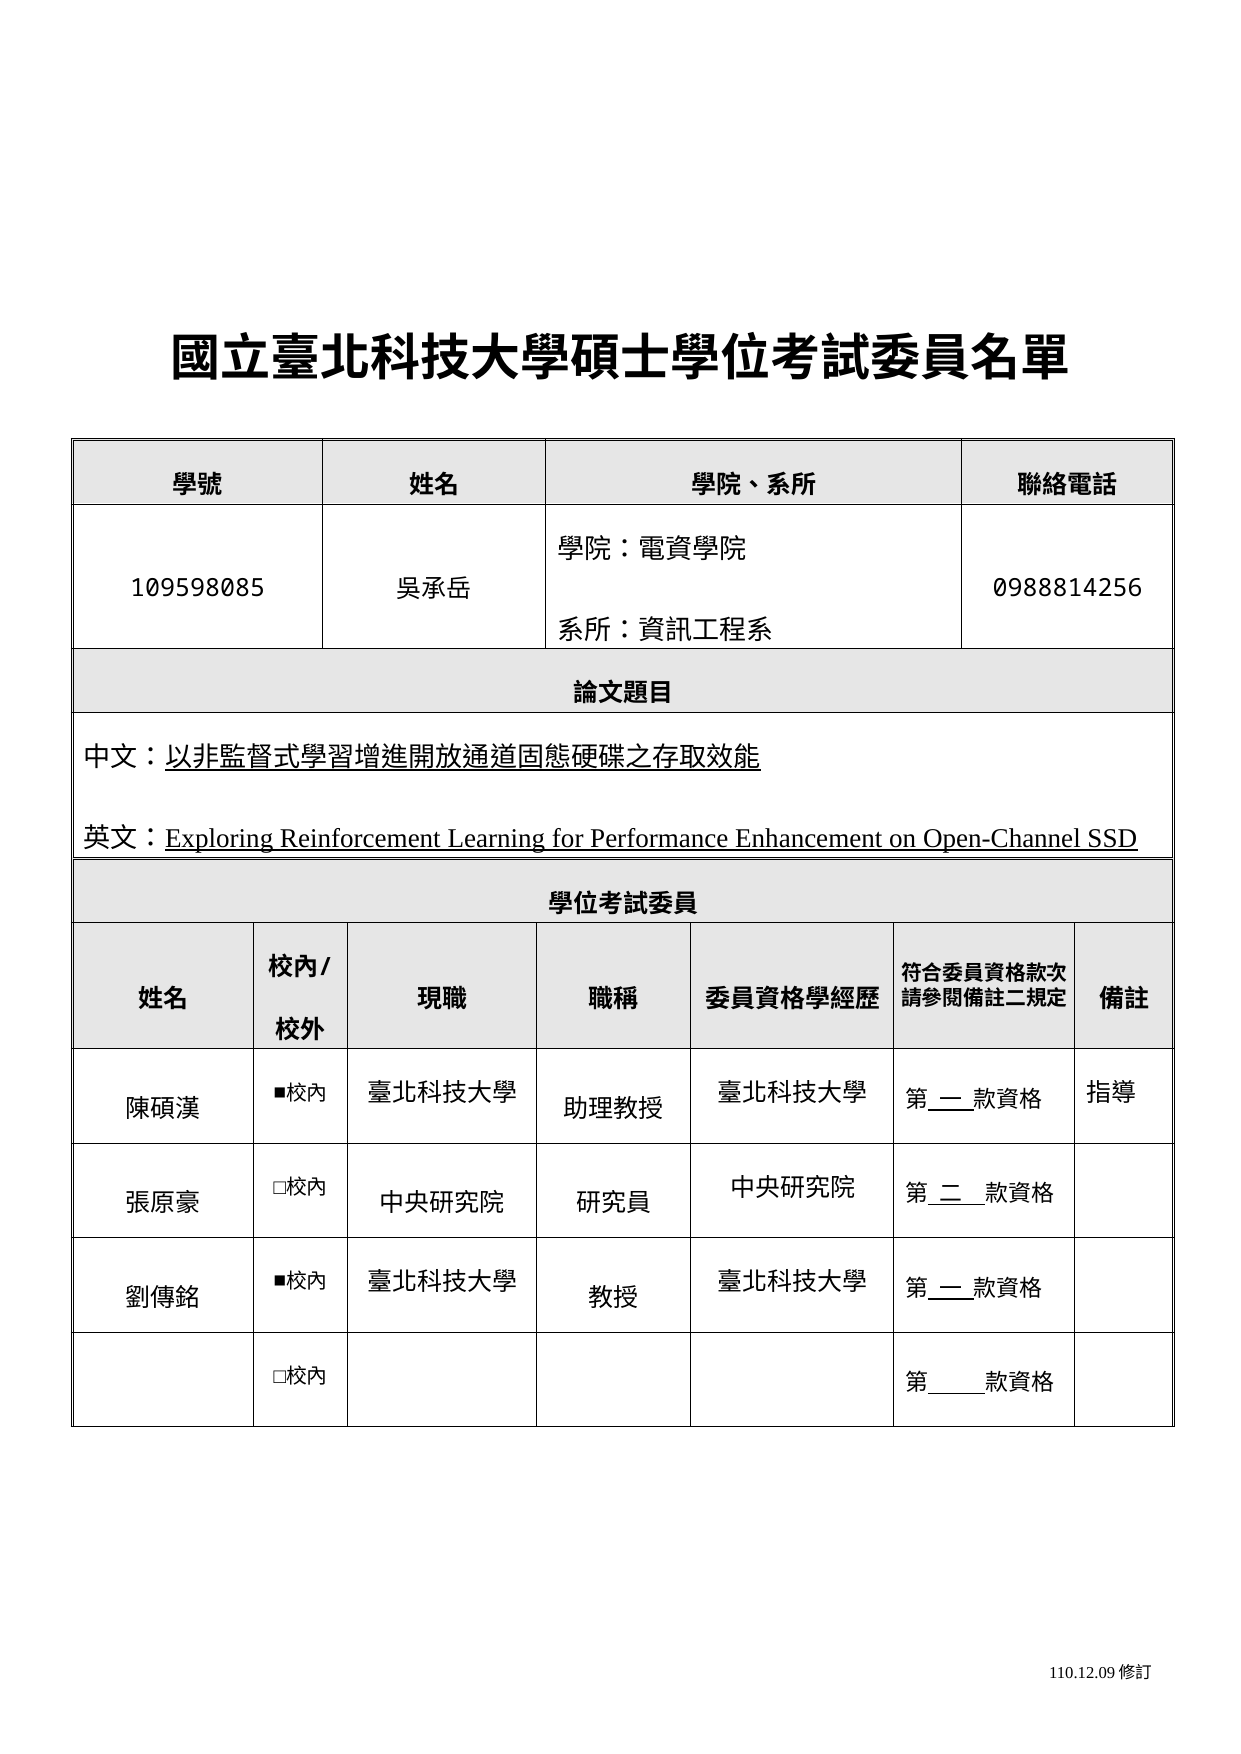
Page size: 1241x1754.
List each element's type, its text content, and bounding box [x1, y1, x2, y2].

table_cell 指導 教授 [1075, 1049, 1172, 1143]
table_header 學院、系所 [546, 441, 961, 503]
table_cell □校內 □校外 [254, 1333, 347, 1426]
table_cell ■校內 □校外 [254, 1238, 347, 1332]
table_cell 現職 [348, 923, 536, 1048]
table_cell 中央研究院 研究員 [691, 1144, 893, 1237]
table_cell [74, 1333, 253, 1426]
table_header 姓名 [323, 441, 545, 503]
table_cell [691, 1333, 893, 1426]
text 國立臺北科技大學碩士學位考試委員名單 [89, 281, 1152, 406]
table_cell 符合委員資格款次 請參閱備註二規定 [894, 923, 1074, 1048]
table_cell 陳碩漢 [74, 1049, 253, 1143]
table_cell 中文：以非監督式學習增進開放通道固態硬碟之存取效能 英文：Exploring Reinforcement Learning for Performance Enhancement on Open-Channel SSD [74, 713, 1172, 857]
table_cell 助理教授 [537, 1049, 690, 1143]
table_cell 學位考試委員 [74, 860, 1172, 922]
table_cell 論文題目 [74, 649, 1172, 712]
table_cell 劉傳銘 [74, 1238, 253, 1332]
table_cell 第 二 款資格 [894, 1144, 1074, 1237]
table_cell 臺北科技大學 教授 [691, 1238, 893, 1332]
table_cell 臺北科技大學 資訊工程系 [348, 1238, 536, 1332]
table_cell 吳承岳 [323, 505, 545, 648]
table_cell 張原豪 [74, 1144, 253, 1237]
table_cell 校內/ 校外 [254, 923, 347, 1048]
table_cell [1075, 1333, 1172, 1426]
table_cell 第 款資格 [894, 1333, 1074, 1426]
table_cell 備註 [1075, 923, 1172, 1048]
table_cell [1075, 1238, 1172, 1332]
table_cell □校內 ■校外 [254, 1144, 347, 1237]
table_header 聯絡電話 [962, 441, 1172, 503]
table_cell 姓名 [74, 923, 253, 1048]
table_cell 學院：電資學院 系所：資訊工程系 [546, 505, 961, 648]
table_cell 109598085 [74, 505, 322, 648]
table_cell [348, 1333, 536, 1426]
table_cell 臺北科技大學 資訊工程系 [348, 1049, 536, 1143]
table_cell 研究員 [537, 1144, 690, 1237]
table_header 學號 [74, 441, 322, 503]
table_cell 中央研究院 [348, 1144, 536, 1237]
table_cell 0988814256 [962, 505, 1172, 648]
table_cell 臺北科技大學 助理教授 [691, 1049, 893, 1143]
table_cell [537, 1333, 690, 1426]
table_cell 職稱 [537, 923, 690, 1048]
table_cell 委員資格學經歷 [691, 923, 893, 1048]
table_cell 教授 [537, 1238, 690, 1332]
table_cell 第 一 款資格 [894, 1238, 1074, 1332]
table_cell 第 一 款資格 [894, 1049, 1074, 1143]
table_cell [1075, 1144, 1172, 1237]
table_cell ■校內 □校外 [254, 1049, 347, 1143]
